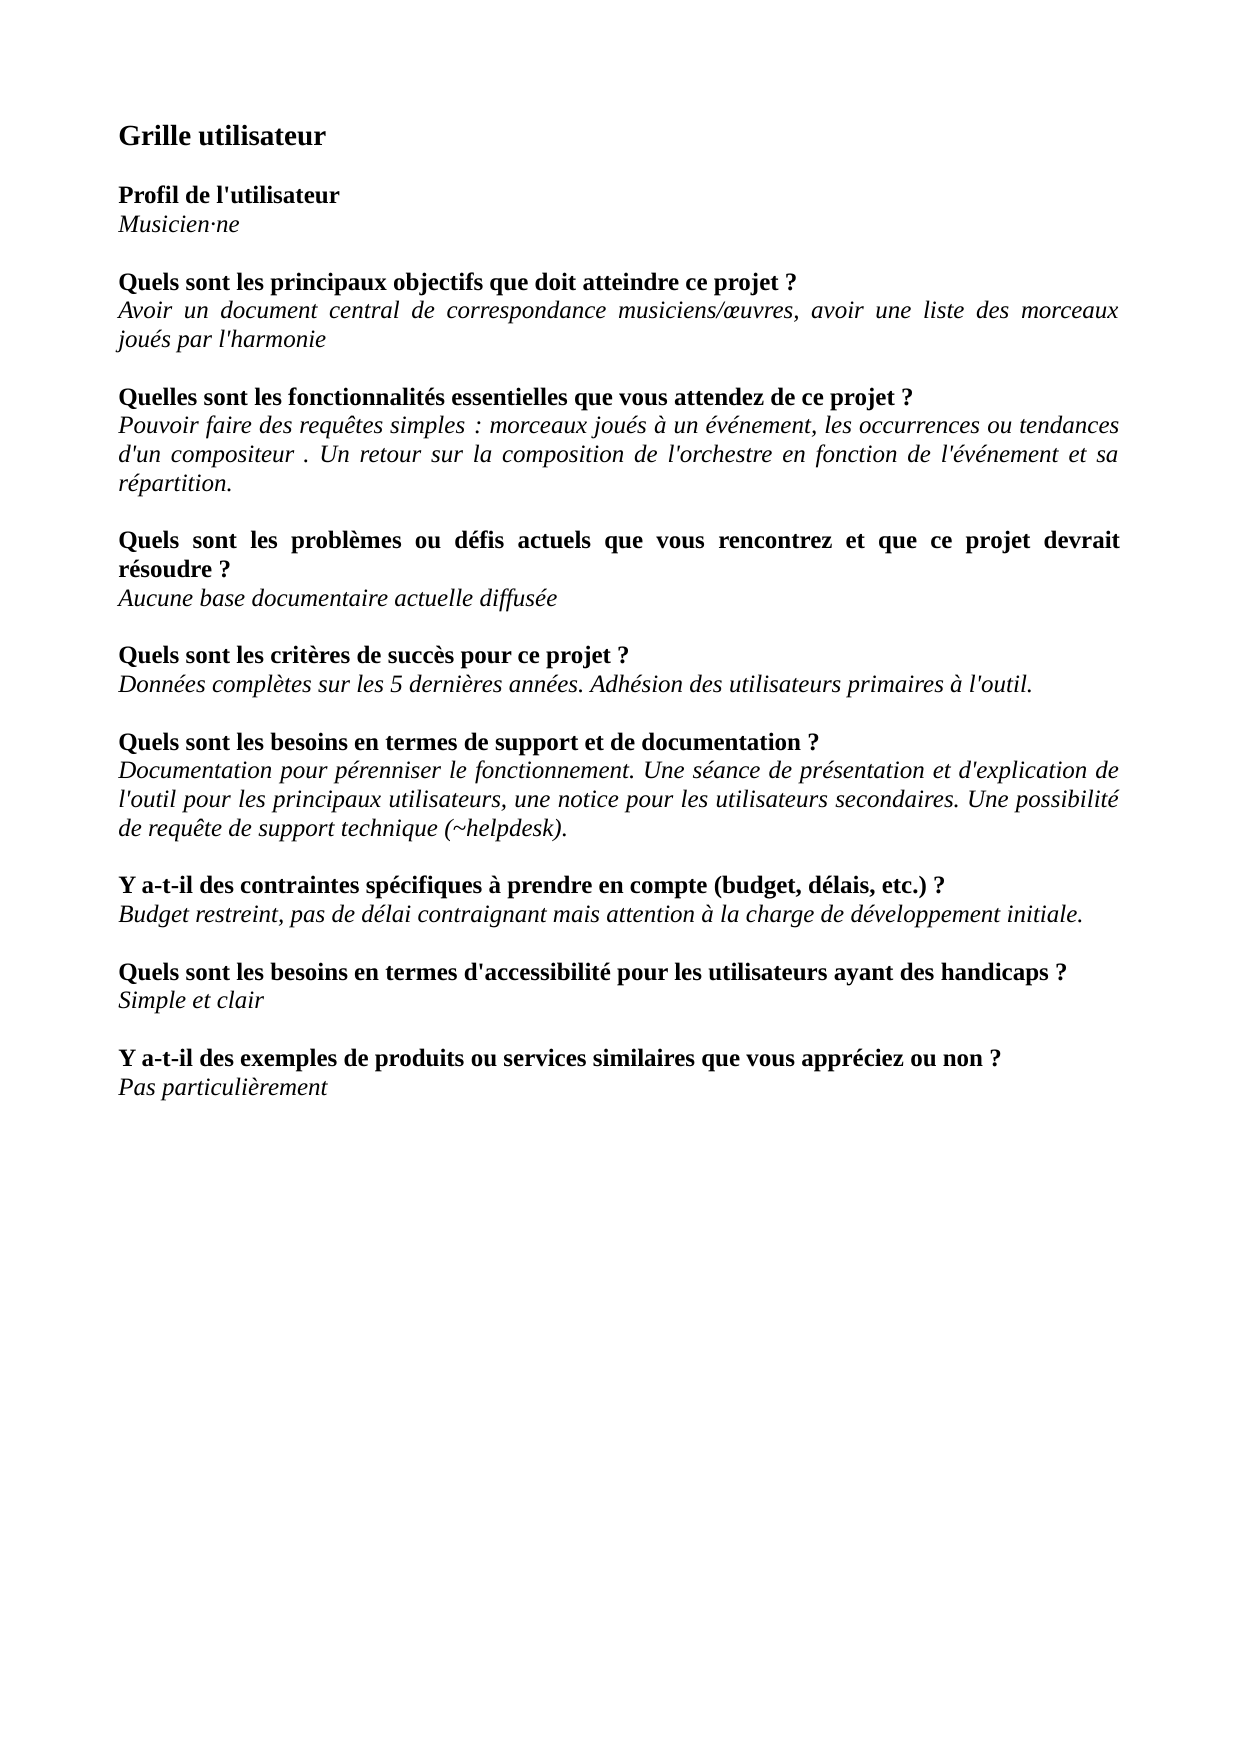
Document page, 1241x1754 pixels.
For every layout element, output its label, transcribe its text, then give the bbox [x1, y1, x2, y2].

text Quels sont les besoins en termes d'accessibilité pour les utilisateurs ayant des handicaps ? [118, 957, 1122, 985]
text Quels sont les critères de succès pour ce projet ? [118, 640, 1122, 669]
text Musicien·ne [118, 209, 1122, 238]
text Profil de l'utilisateur [118, 180, 1122, 209]
text Y a-t-il des contraintes spécifiques à prendre en compte (budget, délais, etc.) ? [118, 870, 1122, 899]
text Quels sont les principaux objectifs que doit atteindre ce projet ? [118, 267, 1122, 295]
text Pouvoir faire des requêtes simples : morceaux joués à un événement, les occurrences ou tendances d'un compositeur . Un retour sur la composition de l'orchestre en fonction de l'événement et sa répartition. [118, 410, 1122, 497]
text Documentation pour pérenniser le fonctionnement. Une séance de présentation et d'explication de l'outil pour les principaux utilisateurs, une notice pour les utilisateurs secondaires. Une possibilité de requête de support technique (~helpdesk). [118, 755, 1122, 842]
text Grille utilisateur [118, 118, 1122, 152]
text Avoir un document central de correspondance musiciens/œuvres, avoir une liste des morceaux joués par l'harmonie [118, 295, 1122, 353]
text Simple et clair [118, 985, 1122, 1014]
text Quelles sont les fonctionnalités essentielles que vous attendez de ce projet ? [118, 382, 1122, 410]
text Y a-t-il des exemples de produits ou services similaires que vous appréciez ou non ? [118, 1043, 1122, 1072]
text Pas particulièrement [118, 1072, 1122, 1100]
text Budget restreint, pas de délai contraignant mais attention à la charge de développement initiale. [118, 899, 1122, 928]
text Données complètes sur les 5 dernières années. Adhésion des utilisateurs primaires à l'outil. [118, 669, 1122, 698]
text Aucune base documentaire actuelle diffusée [118, 583, 1122, 612]
text Quels sont les problèmes ou défis actuels que vous rencontrez et que ce projet devrait résoudre ? [118, 525, 1122, 583]
text Quels sont les besoins en termes de support et de documentation ? [118, 727, 1122, 755]
